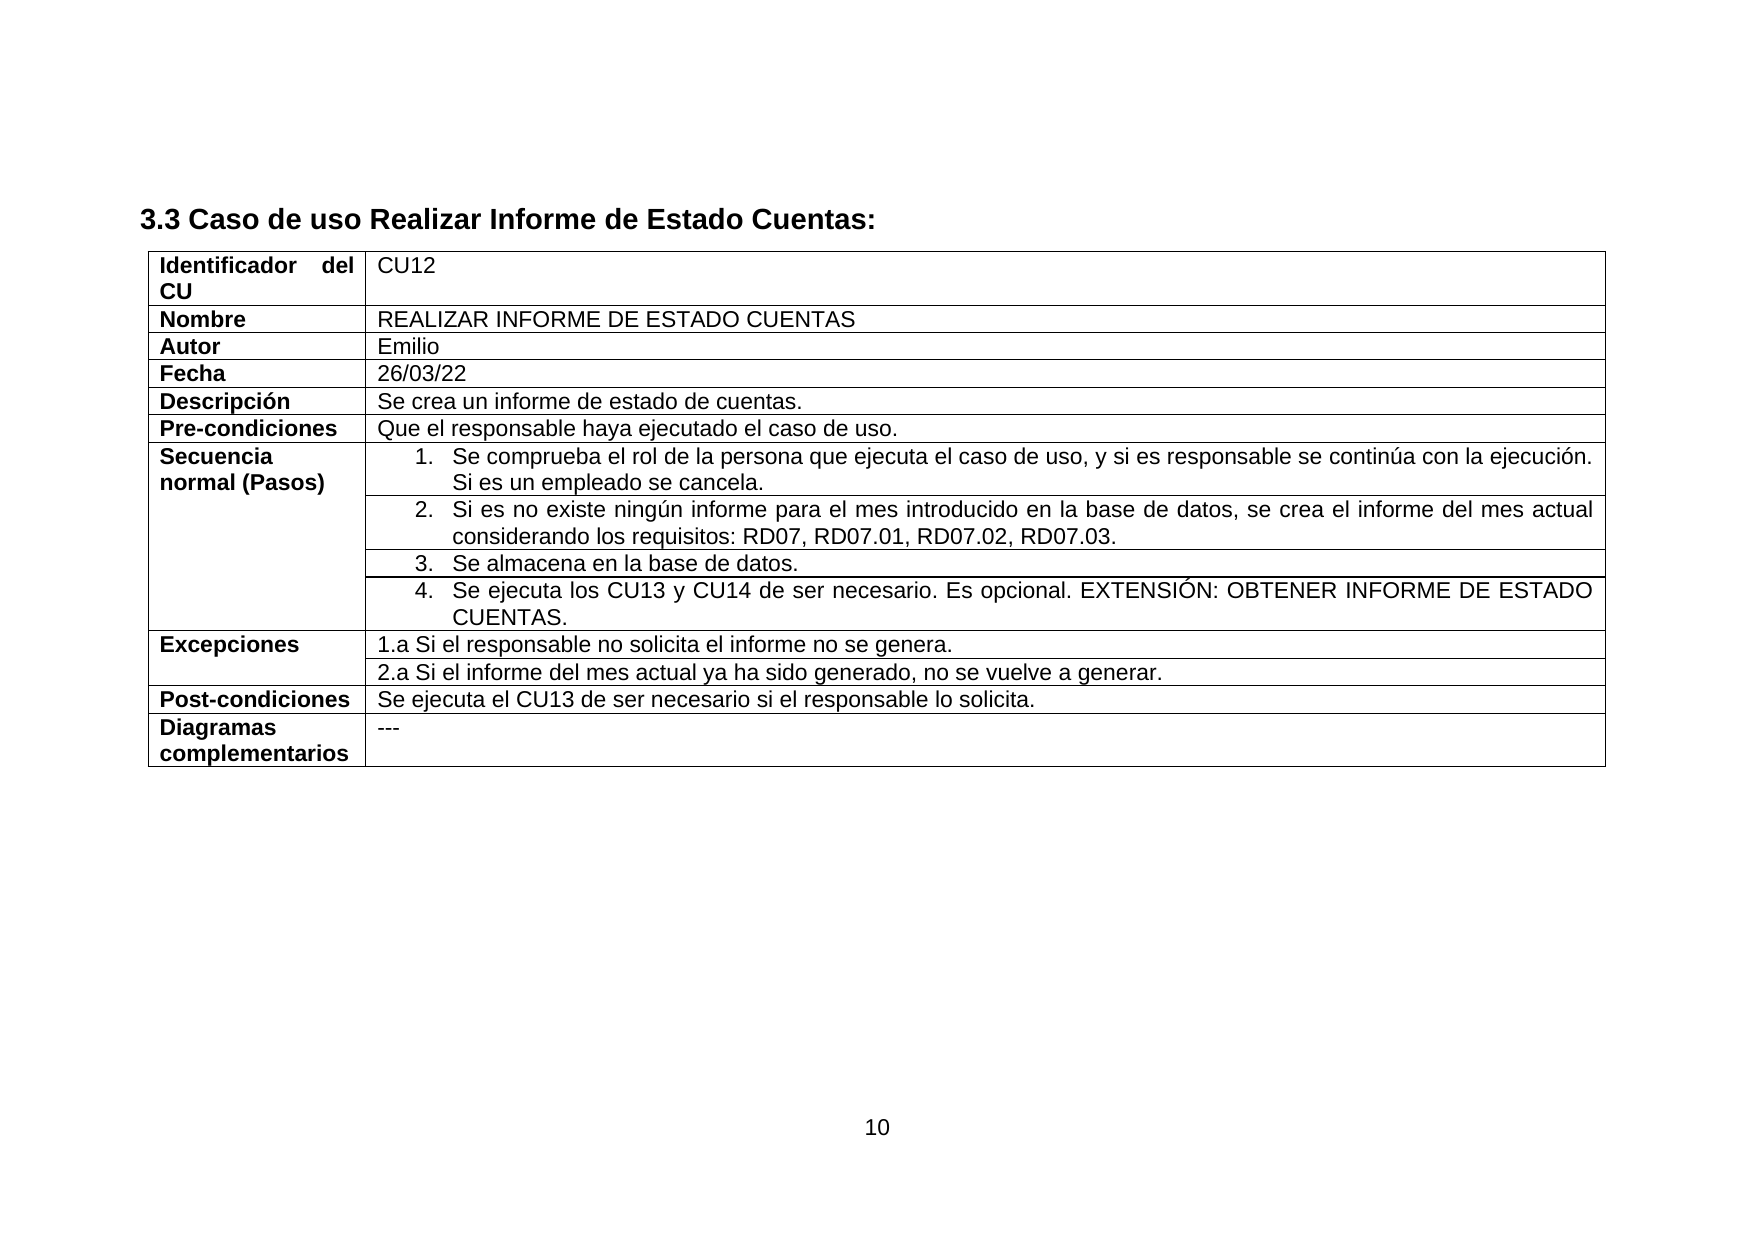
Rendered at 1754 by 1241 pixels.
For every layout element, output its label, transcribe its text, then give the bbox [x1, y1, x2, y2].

table_cell Emilio [366, 333, 1605, 359]
table_cell Que el responsable haya ejecutado el caso de uso. [366, 415, 1605, 442]
table_cell Si es no existe ningún informe para el mes introducido en la base de datos, se crea el informe del mes actual considerando los requisitos: RD07, RD07.01, RD07.02, RD07.03. [366, 496, 1605, 549]
table_cell 1.a Si el responsable no solicita el informe no se genera. [366, 631, 1605, 658]
table_cell 2.a Si el informe del mes actual ya ha sido generado, no se vuelve a generar. [366, 659, 1605, 685]
table_cell Se crea un informe de estado de cuentas. [366, 388, 1605, 414]
table_cell 26/03/22 [366, 360, 1605, 387]
table_cell Descripción [149, 388, 365, 414]
table_cell Diagramas complementarios [149, 714, 365, 766]
table_cell Autor [149, 333, 365, 359]
table_header Identificador del CU [149, 252, 365, 304]
table_header CU12 [366, 252, 1605, 304]
table_cell Se comprueba el rol de la persona que ejecuta el caso de uso, y si es responsable se continúa con la ejecución. Si es un empleado se cancela. [366, 443, 1605, 495]
table_cell Se ejecuta los CU13 y CU14 de ser necesario. Es opcional. EXTENSIÓN: OBTENER INFORME DE ESTADO CUENTAS. [366, 578, 1605, 630]
table_cell REALIZAR INFORME DE ESTADO CUENTAS [366, 306, 1605, 332]
table_cell Pre-condiciones [149, 415, 365, 442]
table_cell Nombre [149, 306, 365, 332]
subtitle 3.3 Caso de uso Realizar Informe de Estado Cuentas: [140, 202, 1606, 236]
table_cell Secuencia normal (Pasos) [149, 443, 365, 630]
table_cell Post-condiciones [149, 686, 365, 712]
table_cell Se almacena en la base de datos. [366, 550, 1605, 576]
table_cell --- [366, 714, 1605, 766]
table_cell Se ejecuta el CU13 de ser necesario si el responsable lo solicita. [366, 686, 1605, 712]
table_cell Excepciones [149, 631, 365, 685]
table_cell Fecha [149, 360, 365, 387]
